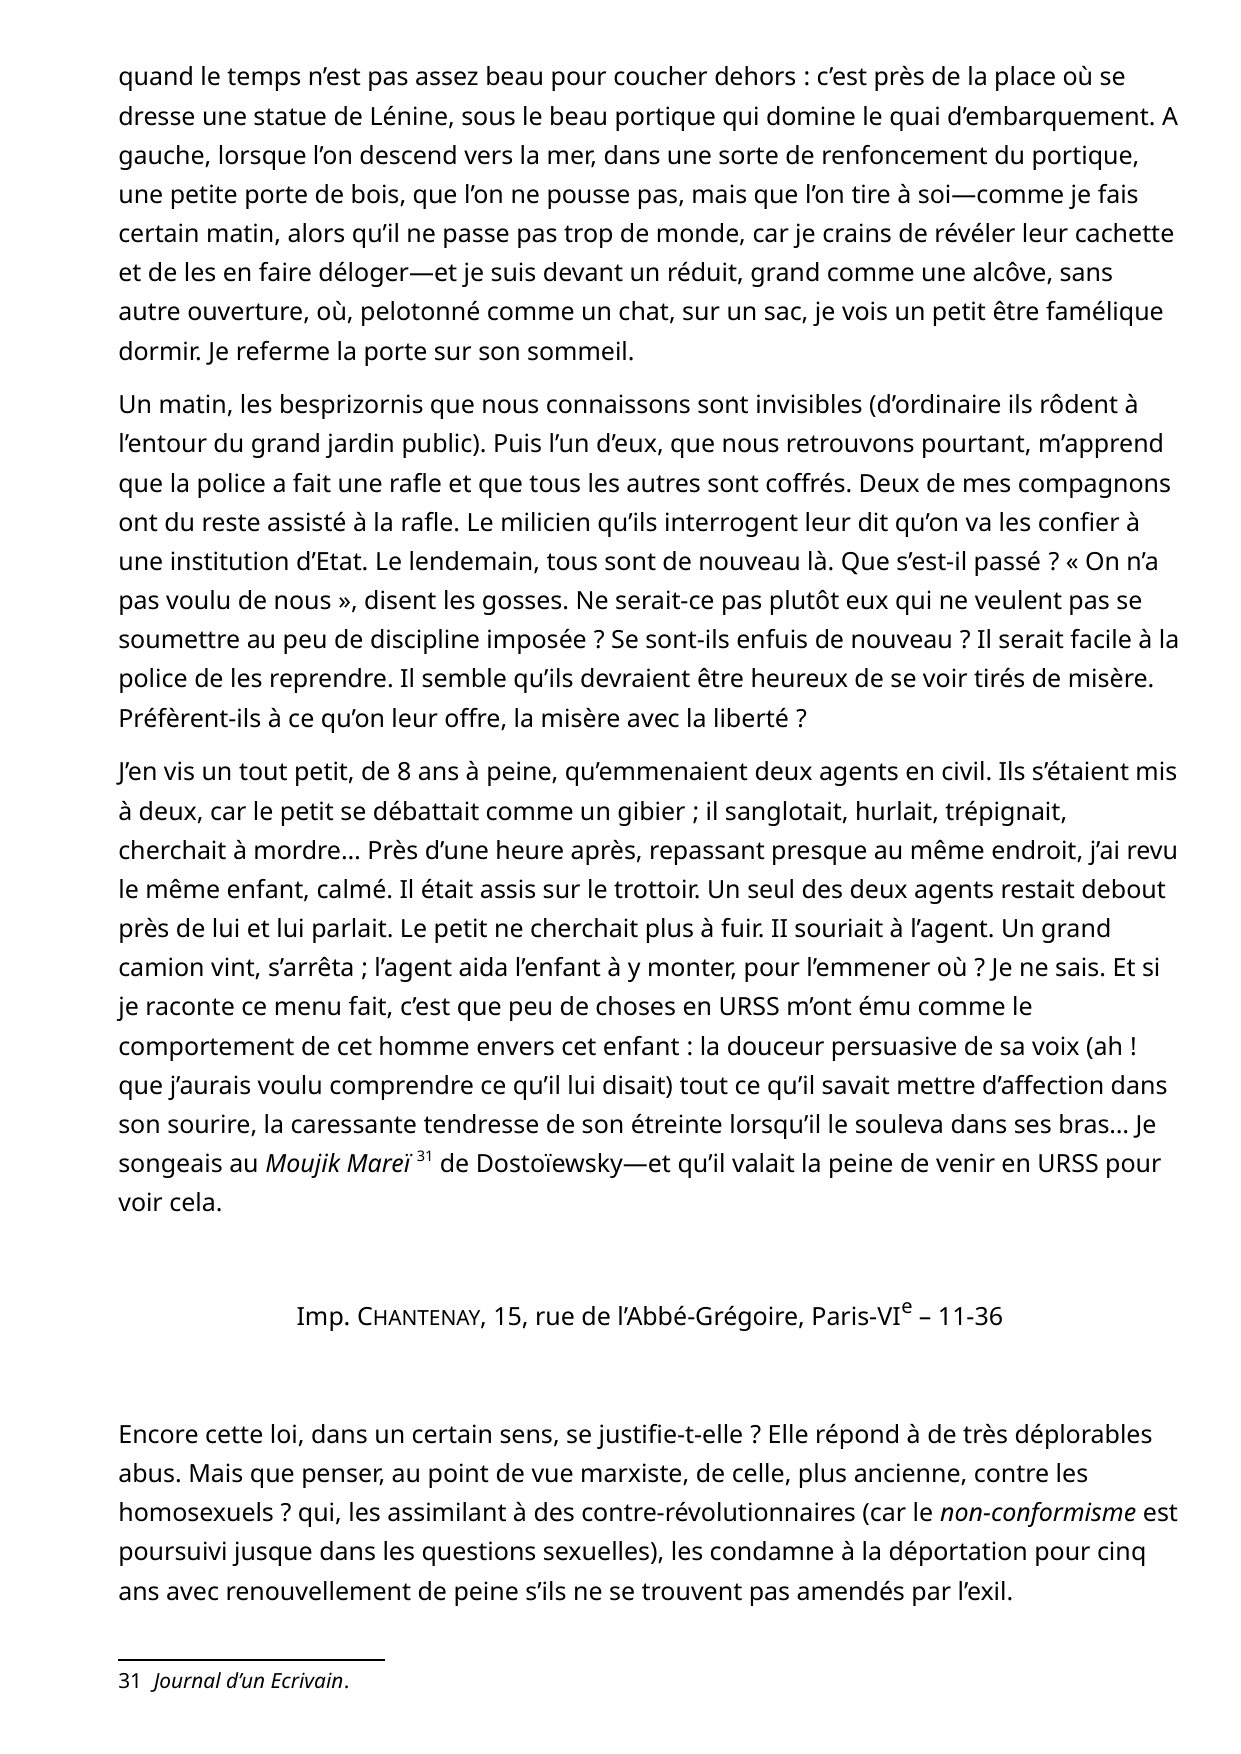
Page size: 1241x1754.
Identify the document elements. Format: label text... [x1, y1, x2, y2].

text Un matin, les besprizornis que nous connaissons sont invisibles (d’ordinaire ils rôdent à l’entour du grand jardin public). Puis l’un d’eux, que nous retrouvons pourtant, m’apprend que la police a fait une rafle et que tous les autres sont coffrés. Deux de mes compagnons ont du reste assisté à la rafle. Le milicien qu’ils interrogent leur dit qu’on va les confier à une institution d’Etat. Le lendemain, tous sont de nouveau là. Que s’est-il passé ? « On n’a pas voulu de nous », disent les gosses. Ne serait-ce pas plutôt eux qui ne veulent pas se soumettre au peu de discipline imposée ? Se sont-ils enfuis de nouveau ? Il serait facile à la police de les reprendre. Il semble qu’ils devraient être heureux de se voir tirés de misère. Préfèrent-ils à ce qu’on leur offre, la misère avec la liberté ? [118, 387, 1181, 734]
text quand le temps n’est pas assez beau pour coucher dehors : c’est près de la place où se dresse une statue de Lénine, sous le beau portique qui domine le quai d’embarquement. A gauche, lorsque l’on descend vers la mer, dans une sorte de renfoncement du portique, une petite porte de bois, que l’on ne pousse pas, mais que l’on tire à soi—comme je fais certain matin, alors qu’il ne passe pas trop de monde, car je crains de révéler leur cachette et de les en faire déloger—et je suis devant un réduit, grand comme une alcôve, sans autre ouverture, où, pelotonné comme un chat, sur un sac, je vois un petit être famélique dormir. Je referme la porte sur son sommeil. [118, 59, 1181, 367]
text J’en vis un tout petit, de 8 ans à peine, qu’emmenaient deux agents en civil. Ils s’étaient mis à deux, car le petit se débattait comme un gibier ; il sanglotait, hurlait, trépignait, cherchait à mordre… Près d’une heure après, repassant presque au même endroit, j’ai revu le même enfant, calmé. Il était assis sur le trottoir. Un seul des deux agents restait debout près de lui et lui parlait. Le petit ne cherchait plus à fuir. II souriait à l’agent. Un grand camion vint, s’arrêta ; l’agent aida l’enfant à y monter, pour l’emmener où ? Je ne sais. Et si je raconte ce menu fait, c’est que peu de choses en URSS m’ont ému comme le comportement de cet homme envers cet enfant : la douceur persuasive de sa voix (ah ! que j’aurais voulu comprendre ce qu’il lui disait) tout ce qu’il savait mettre d’affection dans son sourire, la caressante tendresse de son étreinte lorsqu’il le souleva dans ses bras… Je songeais au Moujik Mareï de Dostoïewsky—et qu’il valait la peine de venir en URSS pour voir cela. [118, 754, 1181, 1219]
text Imp. CHANTENAY, 15, rue de l’Abbé-Grégoire, Paris-VIe – 11-36 [118, 1292, 1181, 1332]
text Encore cette loi, dans un certain sens, se justifie-t-elle ? Elle répond à de très déplorables abus. Mais que penser, au point de vue marxiste, de celle, plus ancienne, contre les homosexuels ? qui, les assimilant à des contre-révolutionnaires (car le non-conformisme est poursuivi jusque dans les questions sexuelles), les condamne à la déportation pour cinq ans avec renouvellement de peine s’ils ne se trouvent pas amendés par l’exil. [118, 1416, 1181, 1607]
text Journal d’un Ecrivain. [118, 1666, 1181, 1695]
